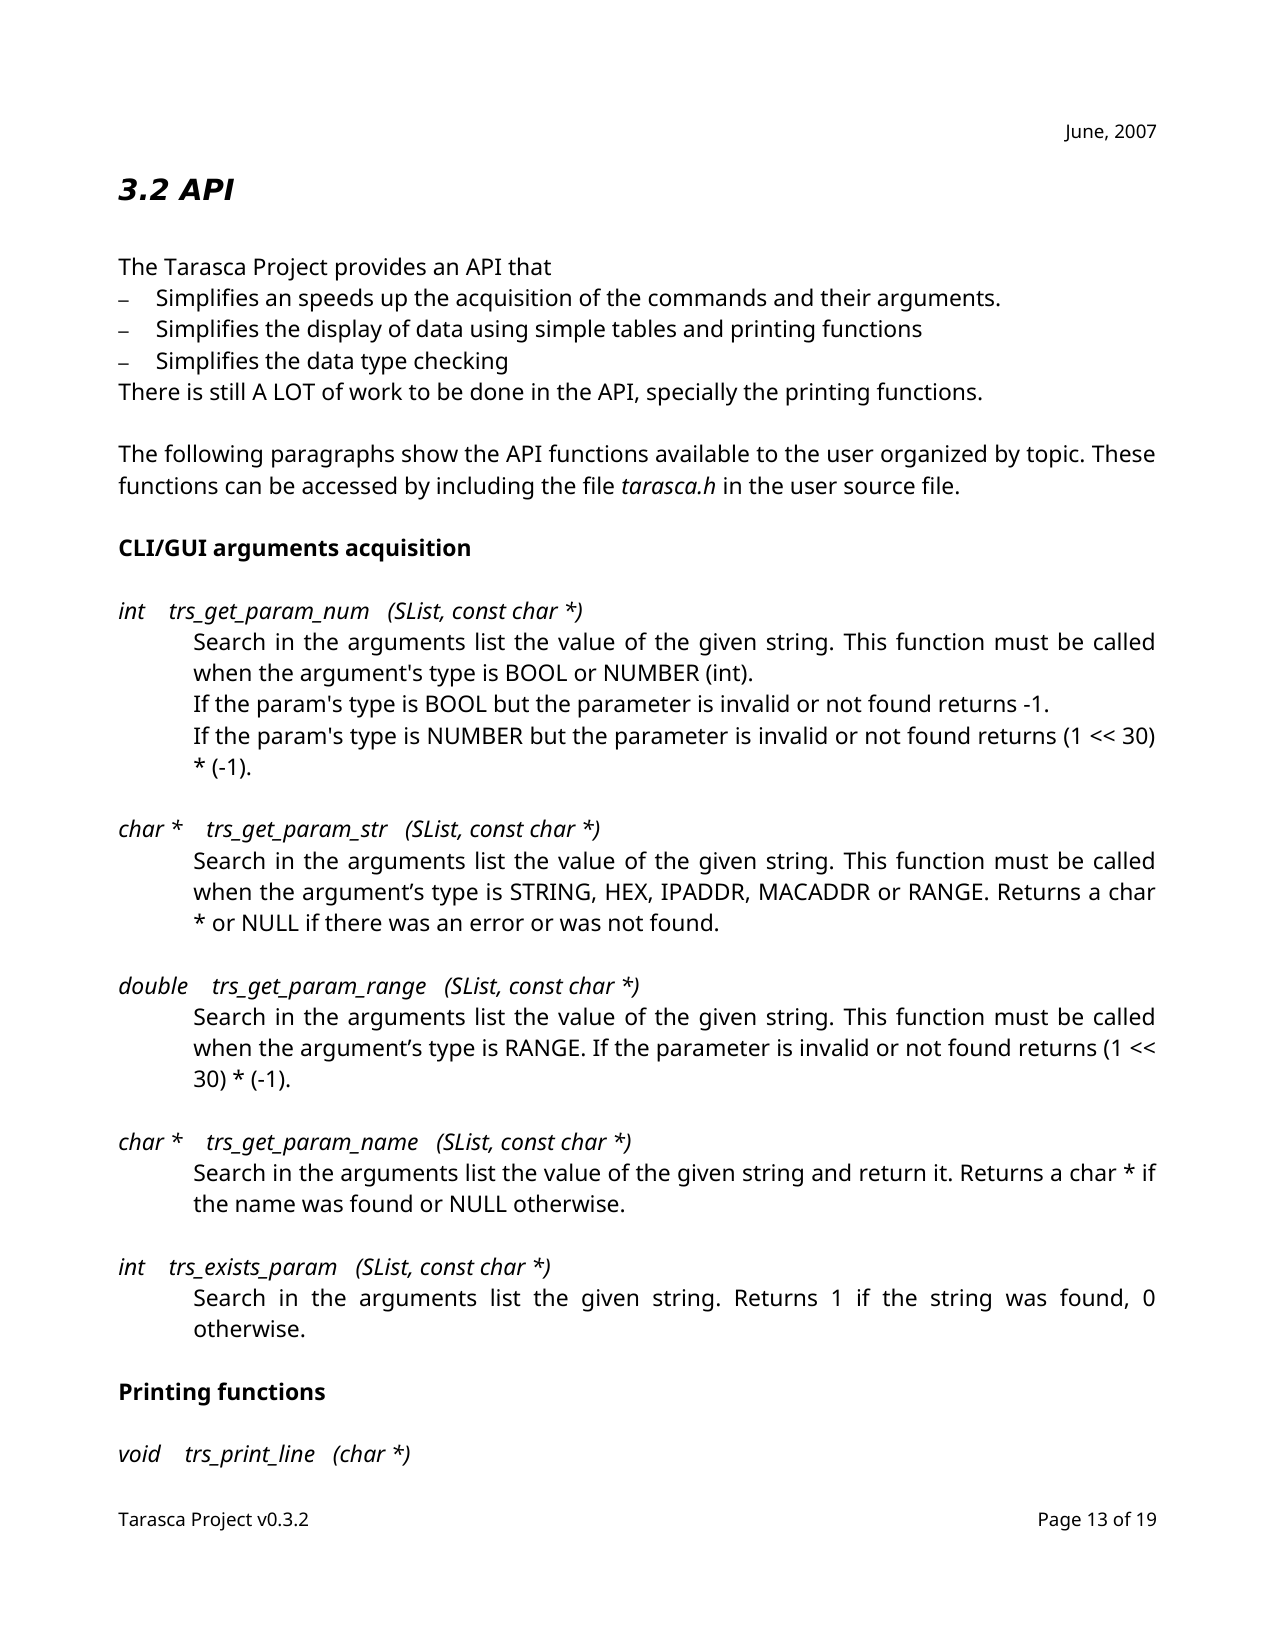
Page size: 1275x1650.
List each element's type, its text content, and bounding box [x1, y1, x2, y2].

text int trs_exists_param (SList, const char *) [118, 1251, 1157, 1282]
text char * trs_get_param_str (SList, const char *) [118, 813, 1157, 844]
text If the param's type is BOOL but the parameter is invalid or not found returns -1. [193, 688, 1157, 719]
text Search in the arguments list the value of the given string and return it. Returns a char * if the name was found or NULL otherwise. [193, 1157, 1157, 1219]
text If the param's type is NUMBER but the parameter is invalid or not found returns (1 << 30) * (-1). [193, 719, 1157, 782]
list Simplifies the display of data using simple tables and printing functions [118, 313, 1157, 344]
list Simplifies the data type checking [118, 344, 1157, 376]
text Search in the arguments list the value of the given string. This function must be called when the argument’s type is RANGE. If the parameter is invalid or not found returns (1 << 30) * (-1). [193, 1001, 1157, 1094]
text Search in the arguments list the given string. Returns 1 if the string was found, 0 otherwise. [193, 1282, 1157, 1344]
text char * trs_get_param_name (SList, const char *) [118, 1126, 1157, 1157]
text void trs_print_line (char *) [118, 1438, 1157, 1469]
text Search in the arguments list the value of the given string. This function must be called when the argument's type is BOOL or NUMBER (int). [193, 626, 1157, 688]
text Printing functions [118, 1376, 1157, 1407]
text The following paragraphs show the API functions available to the user organized by topic. These functions can be accessed by including the file tarasca.h in the user source file. [118, 438, 1157, 501]
text CLI/GUI arguments acquisition [118, 532, 1157, 563]
text There is still A LOT of work to be done in the API, specially the printing functions. [118, 376, 1157, 407]
subtitle 3.2 API [118, 173, 1157, 207]
text int trs_get_param_num (SList, const char *) [118, 594, 1157, 626]
list Simplifies an speeds up the acquisition of the commands and their arguments. [118, 282, 1157, 313]
text Search in the arguments list the value of the given string. This function must be called when the argument’s type is STRING, HEX, IPADDR, MACADDR or RANGE. Returns a char * or NULL if there was an error or was not found. [193, 844, 1157, 938]
text The Tarasca Project provides an API that [118, 251, 1157, 282]
text double trs_get_param_range (SList, const char *) [118, 969, 1157, 1001]
